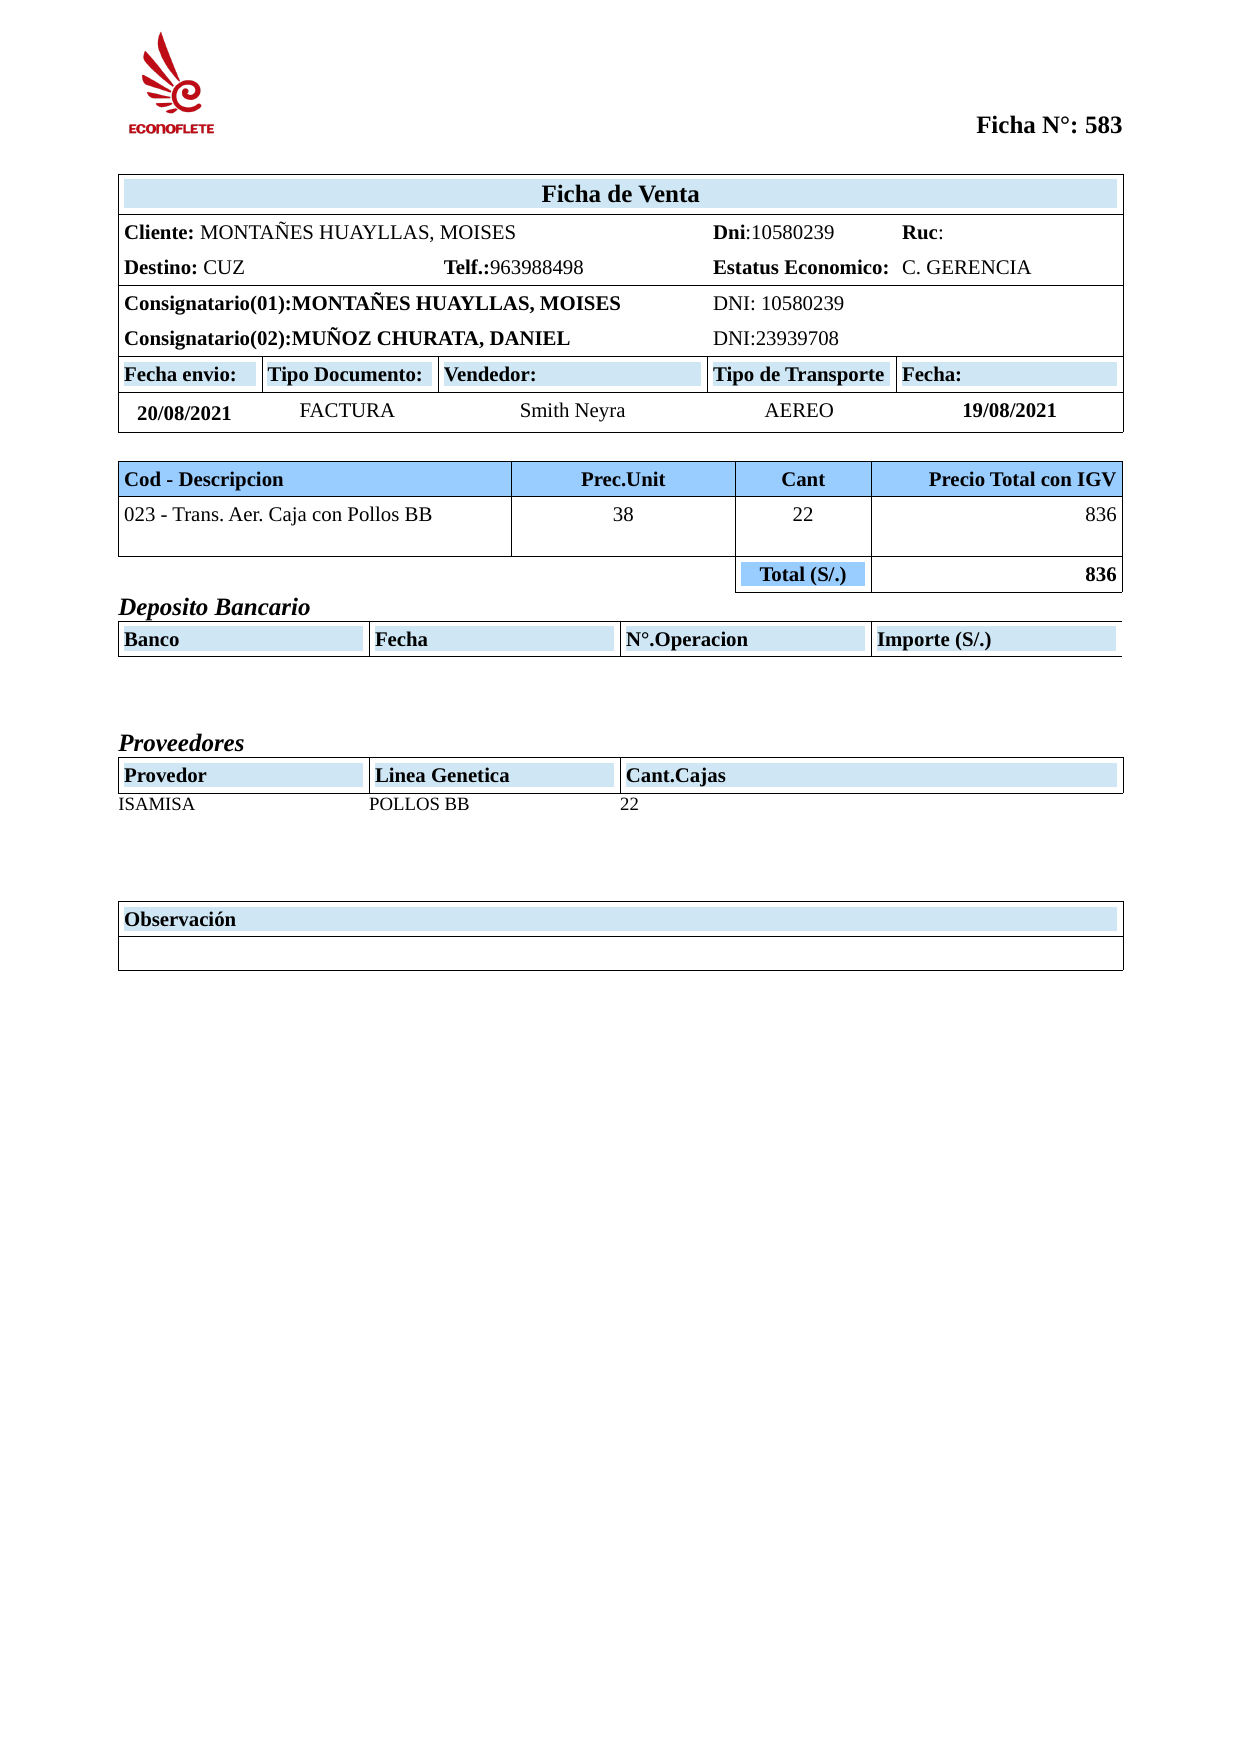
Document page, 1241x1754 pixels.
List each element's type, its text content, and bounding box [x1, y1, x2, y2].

table_cell Ruc: [896, 215, 1123, 249]
table_cell Dni:10580239 [707, 215, 896, 249]
table_header Fecha [370, 622, 620, 656]
table_cell [118, 858, 369, 879]
table_cell Fecha envio: [119, 357, 262, 392]
table_cell DNI:23939708 [707, 321, 1123, 356]
table_cell [620, 815, 1123, 836]
table_header Cod - Descripcion [119, 462, 511, 496]
table_cell [369, 680, 620, 704]
table_cell FACTURA [262, 393, 438, 432]
table_header Prec.Unit [512, 462, 735, 496]
table_cell [369, 836, 620, 858]
table_cell Telf.:963988498 [438, 249, 707, 285]
table_cell [118, 680, 369, 704]
table_cell AEREO [707, 393, 896, 432]
table_cell [620, 657, 871, 680]
text Deposito Bancario [118, 592, 1122, 621]
table_cell ISAMISA [118, 794, 369, 814]
table_header N°.Operacion [621, 622, 871, 656]
table_cell [369, 815, 620, 836]
table_cell Total (S/.) [736, 557, 871, 592]
table_cell Tipo Documento: [263, 357, 438, 392]
table_header Ficha de Venta [119, 175, 1123, 214]
table_cell 836 [872, 557, 1122, 592]
table_cell [119, 937, 1123, 969]
table_cell [369, 858, 620, 879]
table_header Importe (S/.) [872, 622, 1122, 656]
table_cell 38 [512, 497, 735, 556]
table_cell [118, 815, 369, 836]
table_cell [620, 858, 1123, 879]
table_header Observación [119, 902, 1123, 936]
table_cell Cliente: MONTAÑES HUAYLLAS, MOISES [119, 215, 707, 249]
table_cell 19/08/2021 [896, 393, 1123, 432]
table_cell 22 [620, 794, 1123, 814]
table_cell [118, 705, 369, 728]
table_cell Smith Neyra [438, 393, 707, 432]
table_cell 20/08/2021 [119, 393, 262, 432]
table_cell [369, 879, 620, 901]
table_cell Fecha: [897, 357, 1123, 392]
table_header Cant.Cajas [621, 758, 1123, 793]
table_cell [118, 836, 369, 858]
table_cell POLLOS BB [369, 794, 620, 814]
table_cell DNI: 10580239 [707, 286, 1123, 321]
table_cell Tipo de Transporte [708, 357, 896, 392]
table_header Precio Total con IGV [872, 462, 1122, 496]
table_cell [620, 879, 1123, 901]
table_cell [871, 705, 1122, 728]
table_cell Consignatario(01):MONTAÑES HUAYLLAS, MOISES [119, 286, 707, 321]
table_cell [511, 557, 735, 592]
table_header Cant [736, 462, 871, 496]
table_cell [871, 680, 1122, 704]
table_header Provedor [119, 758, 369, 793]
table_header Banco [119, 622, 369, 656]
table_cell [118, 557, 511, 592]
text Proveedores [118, 728, 1122, 757]
table_cell [620, 680, 871, 704]
table_cell [620, 705, 871, 728]
table_cell [369, 657, 620, 680]
table_cell [871, 657, 1122, 680]
table_cell Vendedor: [439, 357, 707, 392]
table_cell Destino: CUZ [119, 249, 438, 285]
table_cell 22 [736, 497, 871, 556]
table_cell Consignatario(02):MUÑOZ CHURATA, DANIEL [119, 321, 707, 356]
table_cell 023 - Trans. Aer. Caja con Pollos BB [119, 497, 511, 556]
table_cell [369, 705, 620, 728]
table_cell [118, 657, 369, 680]
picture [118, 31, 225, 134]
table_cell C. GERENCIA [896, 249, 1123, 285]
table_cell [620, 836, 1123, 858]
table_header Linea Genetica [370, 758, 620, 793]
table_cell 836 [872, 497, 1122, 556]
table_cell [118, 879, 369, 901]
table_cell Estatus Economico: [707, 249, 896, 285]
